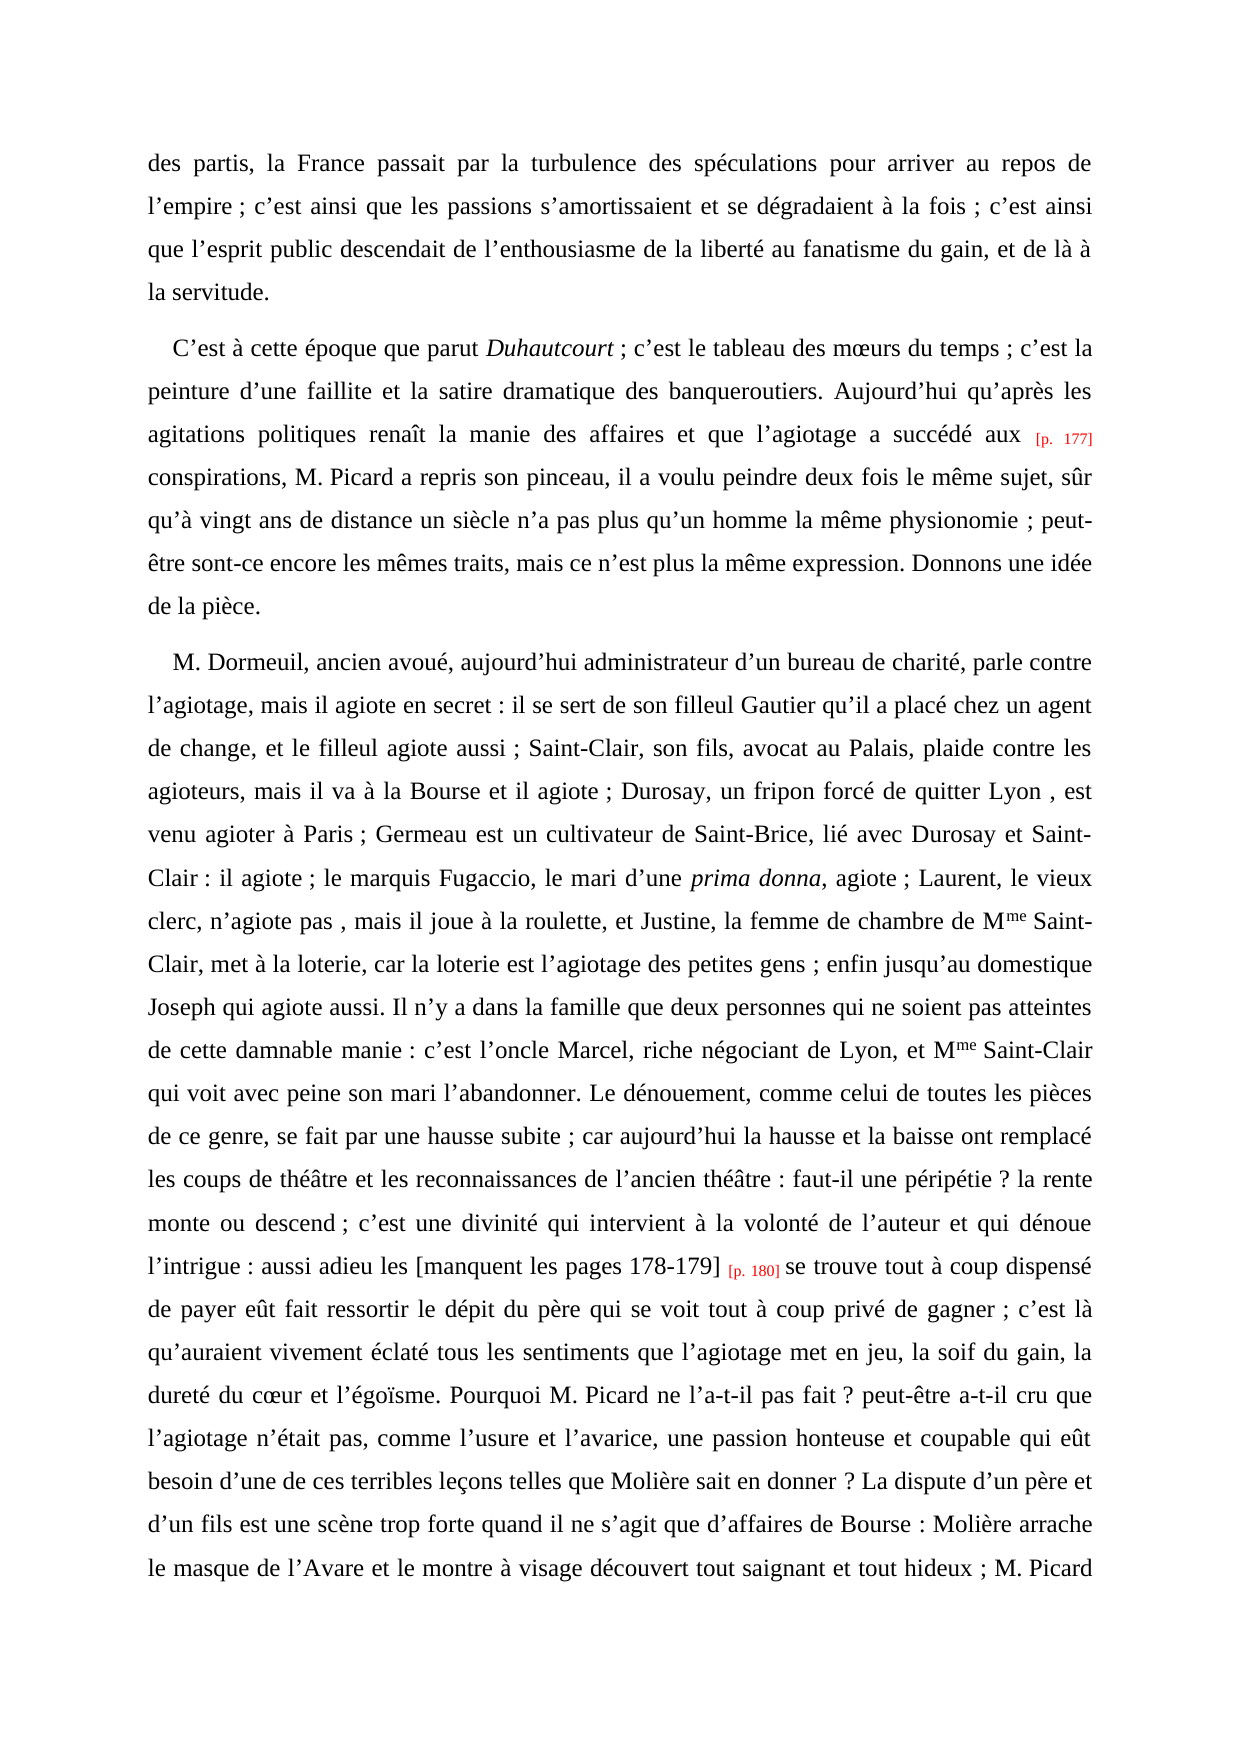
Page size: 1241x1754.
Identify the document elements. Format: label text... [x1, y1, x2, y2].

text C’est à cette époque que parut Duhautcourt ; c’est le tableau des mœurs du temps ; c’est la peinture d’une faillite et la satire dramatique des banqueroutiers. Aujourd’hui qu’après les agitations politiques renaît la manie des affaires et que l’agiotage a succédé aux [p. 177] conspirations, M. Picard a repris son pinceau, il a voulu peindre deux fois le même sujet, sûr qu’à vingt ans de distance un siècle n’a pas plus qu’un homme la même physionomie ; peut-être sont-ce encore les mêmes traits, mais ce n’est plus la même expression. Donnons une idée de la pièce. [148, 333, 1093, 620]
text M. Dormeuil, ancien avoué, aujourd’hui administrateur d’un bureau de charité, parle contre l’agiotage, mais il agiote en secret : il se sert de son filleul Gautier qu’il a placé chez un agent de change, et le filleul agiote aussi ; Saint-Clair, son fils, avocat au Palais, plaide contre les agioteurs, mais il va à la Bourse et il agiote ; Durosay, un fripon forcé de quitter Lyon , est venu agioter à Paris ; Germeau est un cultivateur de Saint-Brice, lié avec Durosay et Saint-Clair : il agiote ; le marquis Fugaccio, le mari d’une prima donna, agiote ; Laurent, le vieux clerc, n’agiote pas , mais il joue à la roulette, et Justine, la femme de chambre de Mme Saint-Clair, met à la loterie, car la loterie est l’agiotage des petites gens ; enfin jusqu’au domestique Joseph qui agiote aussi. Il n’y a dans la famille que deux personnes qui ne soient pas atteintes de cette damnable manie : c’est l’oncle Marcel, riche négociant de Lyon, et Mme Saint-Clair qui voit avec peine son mari l’abandonner. Le dénouement, comme celui de toutes les pièces de ce genre, se fait par une hausse subite ; car aujourd’hui la hausse et la baisse ont remplacé les coups de théâtre et les reconnaissances de l’ancien théâtre : faut-il une péripétie ? la rente monte ou descend ; c’est une divinité qui intervient à la volonté de l’auteur et qui dénoue l’intrigue : aussi adieu les [manquent les pages 178-179] [p. 180] se trouve tout à coup dispensé de payer eût fait ressortir le dépit du père qui se voit tout à coup privé de gagner ; c’est là qu’auraient vivement éclaté tous les sentiments que l’agiotage met en jeu, la soif du gain, la dureté du cœur et l’égoïsme. Pourquoi M. Picard ne l’a-t-il pas fait ? peut-être a-t-il cru que l’agiotage n’était pas, comme l’usure et l’avarice, une passion honteuse et coupable qui eût besoin d’une de ces terribles leçons telles que Molière sait en donner ? La dispute d’un père et d’un fils est une scène trop forte quand il ne s’agit que d’affaires de Bourse : Molière arrache le masque de l’Avare et le montre à visage découvert tout saignant et tout hideux ; M. Picard [148, 647, 1093, 1581]
text des partis, la France passait par la turbulence des spéculations pour arriver au repos de l’empire ; c’est ainsi que les passions s’amortissaient et se dégradaient à la fois ; c’est ainsi que l’esprit public descendait de l’enthousiasme de la liberté au fanatisme du gain, et de là à la servitude. [148, 148, 1093, 306]
